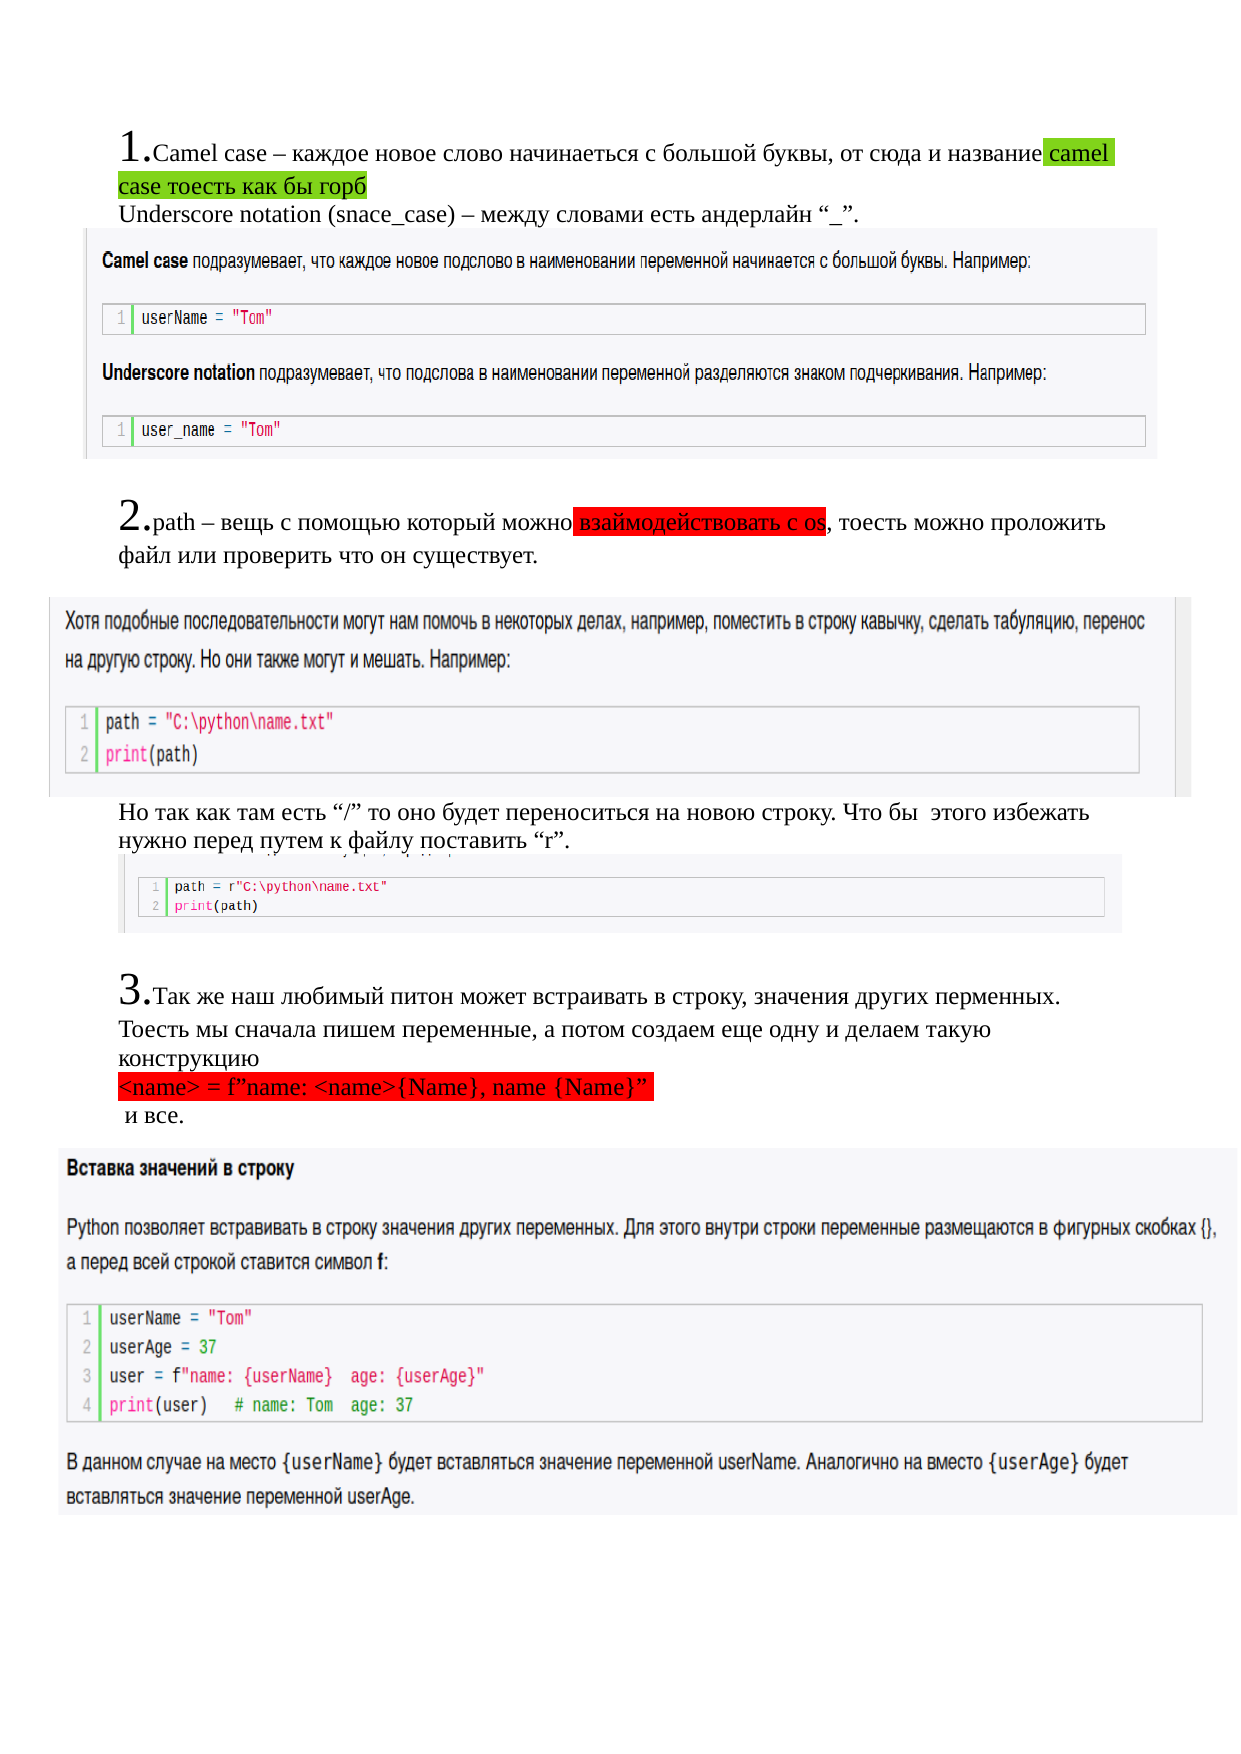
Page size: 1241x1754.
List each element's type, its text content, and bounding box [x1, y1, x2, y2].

picture [118, 854, 1123, 933]
text 2.path – вещь с помощью который можно взаймодействовать с os, тоесть можно проложить файл или проверить что он существует. [118, 488, 1122, 569]
text Underscore notation (snace_case) – между словами есть андерлайн “_”. [118, 199, 1122, 228]
text 3.Так же наш любимый питон может встраивать в строку, значения других перменных. Тоесть мы сначала пишем переменные, а потом создаем еще одну и делаем такую конструкцию <name> = f”name: <name>{Name}, name {Name}” [118, 962, 1122, 1101]
picture [58, 1148, 1238, 1515]
picture [48, 597, 1192, 797]
text Но так как там есть “/” то оно будет переноситься на новою строку. Что бы этого избежать нужно перед путем к файлу поставить “r”. [118, 797, 1122, 854]
text и все. [118, 1101, 1122, 1129]
picture [82, 228, 1158, 459]
text 1.Camel case – каждое новое слово начинаеться с большой буквы, от сюда и название camel case тоесть как бы горб [118, 118, 1122, 199]
